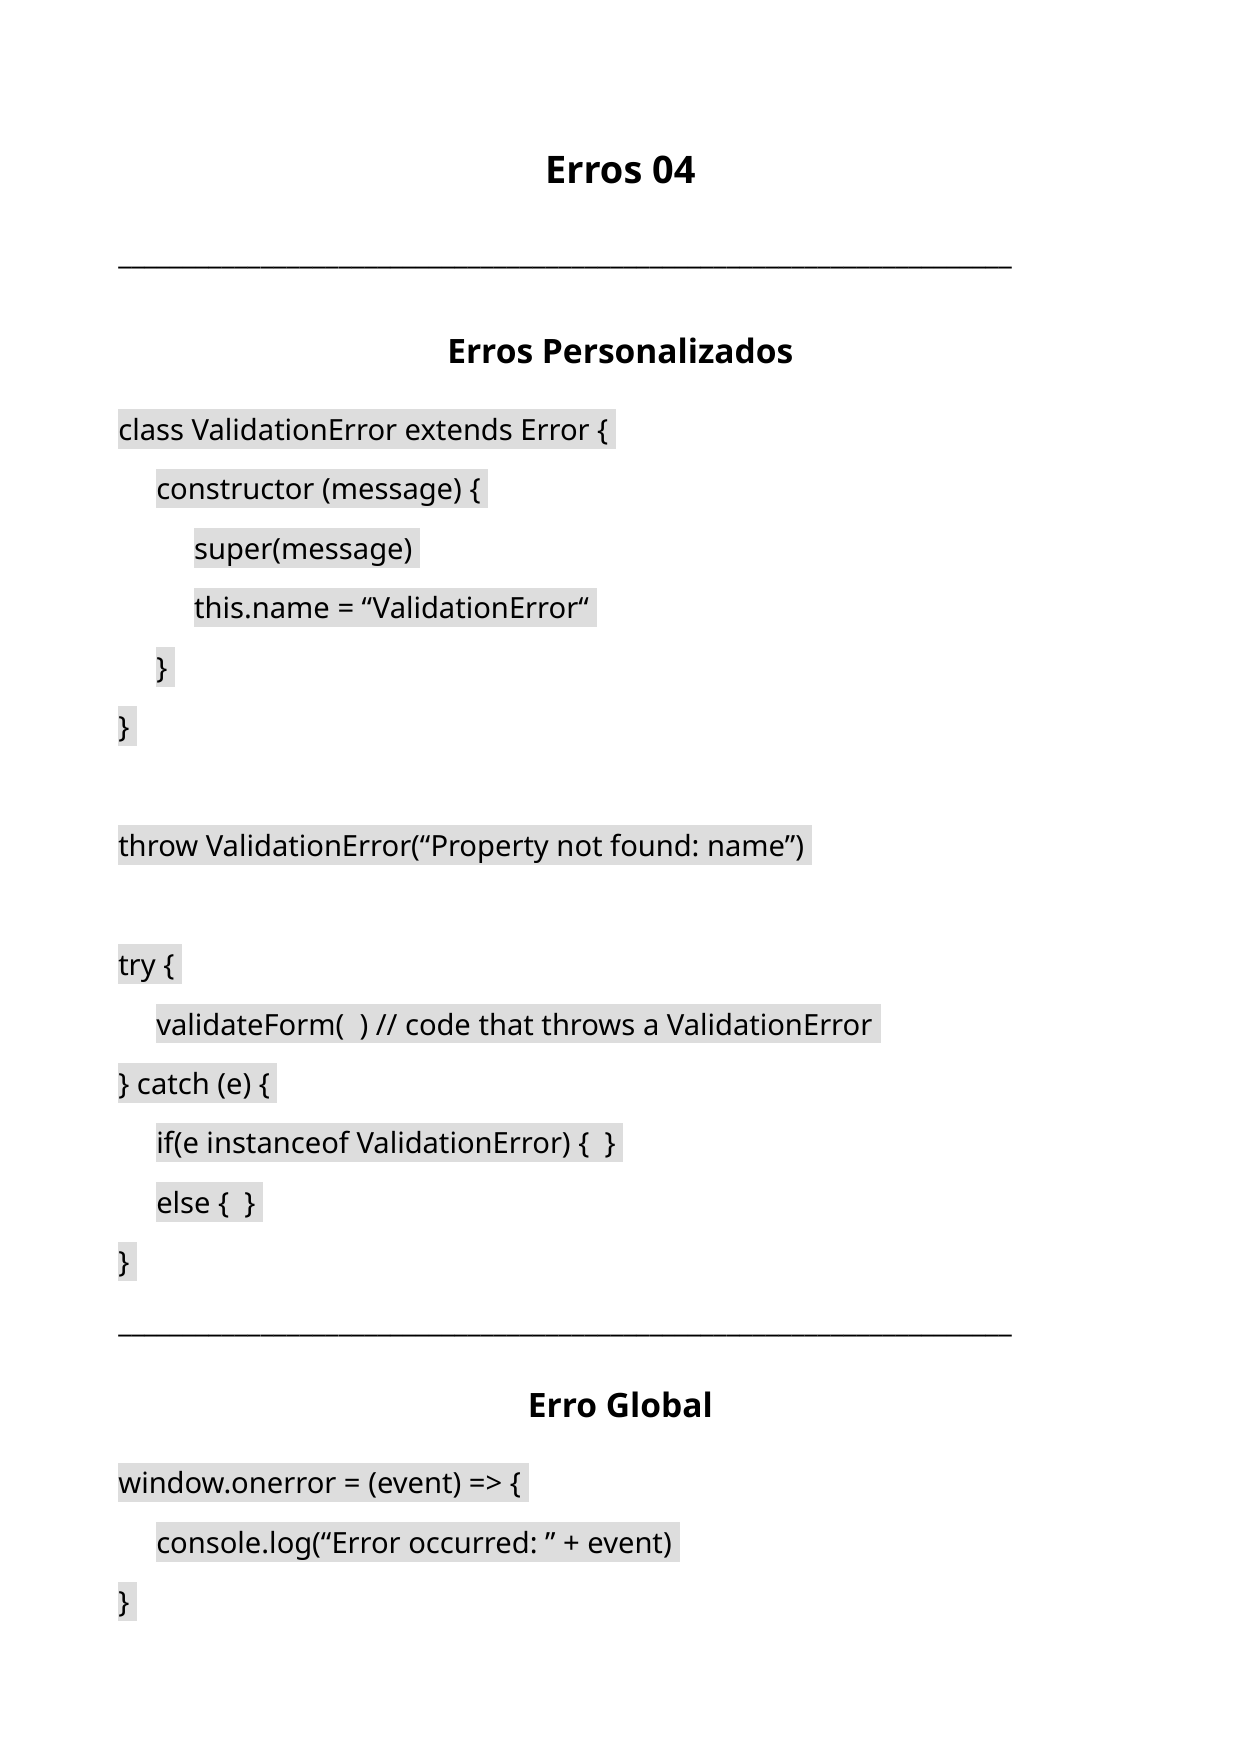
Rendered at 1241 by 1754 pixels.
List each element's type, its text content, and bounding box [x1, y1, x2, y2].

text else { } [118, 1182, 1122, 1222]
text super(message) [118, 528, 1122, 568]
text } [118, 1242, 1122, 1281]
text constructor (message) { [118, 468, 1122, 508]
text } catch (e) { [118, 1063, 1122, 1103]
text } [118, 1582, 1122, 1621]
subtitle Erros Personalizados [118, 328, 1122, 374]
text } [118, 706, 1122, 746]
subtitle Erros 04 [118, 143, 1122, 195]
text window.onerror = (event) => { [118, 1463, 1122, 1502]
text try { [118, 944, 1122, 984]
text throw ValidationError(“Property not found: name”) [118, 825, 1122, 865]
text class ValidationError extends Error { [118, 409, 1122, 449]
text if(e instanceof ValidationError) { } [118, 1123, 1122, 1162]
subtitle Erro Global [118, 1382, 1122, 1427]
text this.name = “ValidationError“ [118, 587, 1122, 627]
text validateForm( ) // code that throws a ValidationError [118, 1004, 1122, 1043]
text } [118, 647, 1122, 687]
text _____________________________________________________________________ [118, 1301, 1122, 1341]
text console.log(“Error occurred: ” + event) [118, 1522, 1122, 1562]
text _____________________________________________________________________ [118, 233, 1122, 273]
